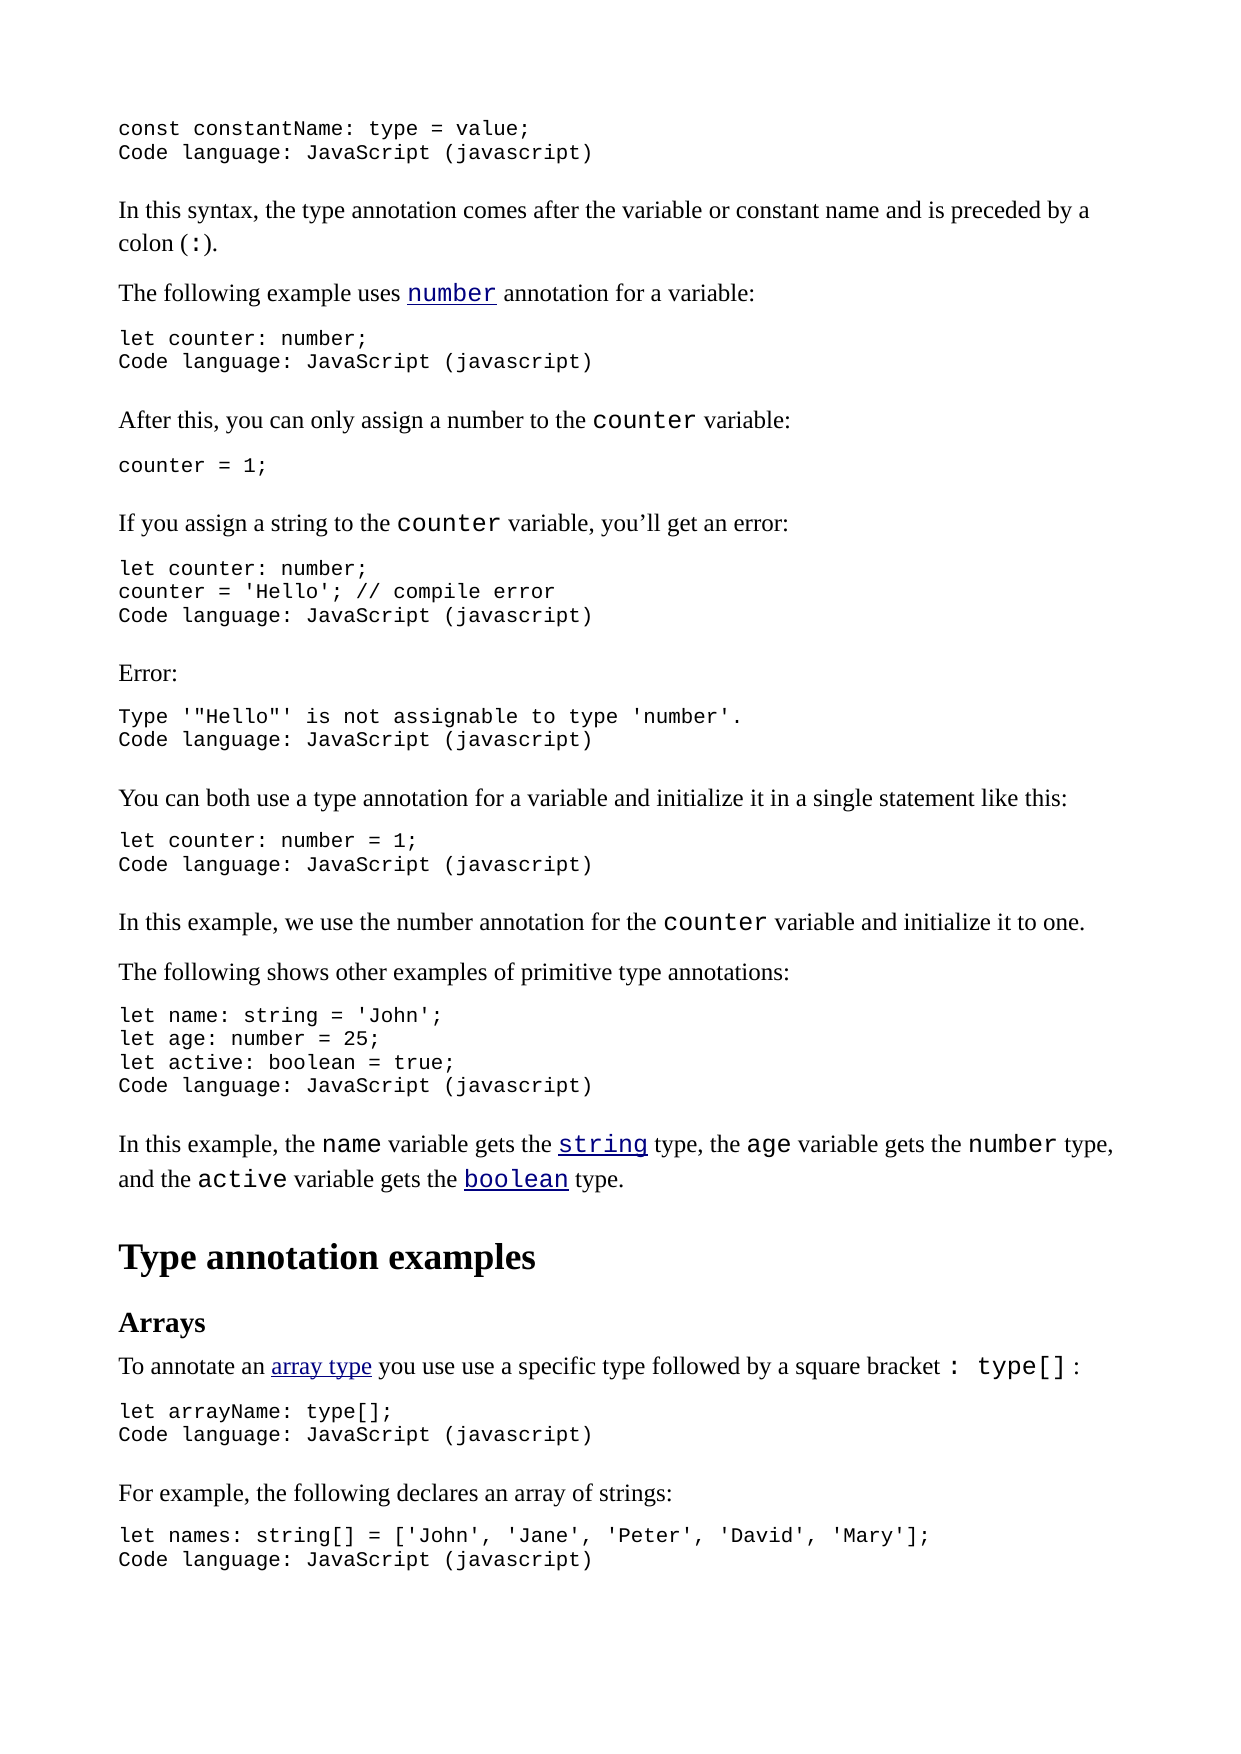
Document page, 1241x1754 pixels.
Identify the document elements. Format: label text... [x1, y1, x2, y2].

text In this example, we use the number annotation for the counter variable and initialize it to one. [118, 907, 1122, 938]
text Code language: JavaScript (javascript) [118, 605, 1122, 629]
text The following example uses number annotation for a variable: [118, 278, 1122, 309]
text const constantName: type = value; [118, 118, 1122, 142]
text Code language: JavaScript (javascript) [118, 729, 1122, 753]
text let names: string[] = ['John', 'Jane', 'Peter', 'David', 'Mary']; [118, 1525, 1122, 1549]
text The following shows other examples of primitive type annotations: [118, 957, 1122, 986]
subtitle Arrays [118, 1305, 1122, 1338]
text For example, the following declares an array of strings: [118, 1478, 1122, 1506]
text Code language: JavaScript (javascript) [118, 352, 1122, 375]
text Type '"Hello"' is not assignable to type 'number'. [118, 706, 1122, 729]
text let arrayName: type[]; [118, 1401, 1122, 1424]
text counter = 'Hello'; // compile error [118, 581, 1122, 605]
text Code language: JavaScript (javascript) [118, 1549, 1122, 1572]
text let counter: number; [118, 558, 1122, 581]
text In this example, the name variable gets the string type, the age variable gets the number type, and the active variable gets the boolean type. [118, 1129, 1122, 1194]
text Code language: JavaScript (javascript) [118, 142, 1122, 165]
text let active: boolean = true; [118, 1052, 1122, 1076]
text Code language: JavaScript (javascript) [118, 854, 1122, 877]
text Code language: JavaScript (javascript) [118, 1424, 1122, 1448]
text let name: string = 'John'; [118, 1004, 1122, 1028]
text Code language: JavaScript (javascript) [118, 1076, 1122, 1099]
text counter = 1; [118, 455, 1122, 478]
text If you assign a string to the counter variable, you’ll get an error: [118, 508, 1122, 539]
text let counter: number; [118, 328, 1122, 352]
subtitle Type annotation examples [118, 1234, 1122, 1278]
text let counter: number = 1; [118, 830, 1122, 854]
text After this, you can only assign a number to the counter variable: [118, 405, 1122, 436]
text You can both use a type annotation for a variable and initialize it in a single statement like this: [118, 783, 1122, 811]
text let age: number = 25; [118, 1028, 1122, 1052]
text In this syntax, the type annotation comes after the variable or constant name and is preceded by a colon (:). [118, 195, 1122, 259]
text Error: [118, 658, 1122, 687]
text To annotate an array type you use use a specific type followed by a square bracket : type[] : [118, 1351, 1122, 1382]
